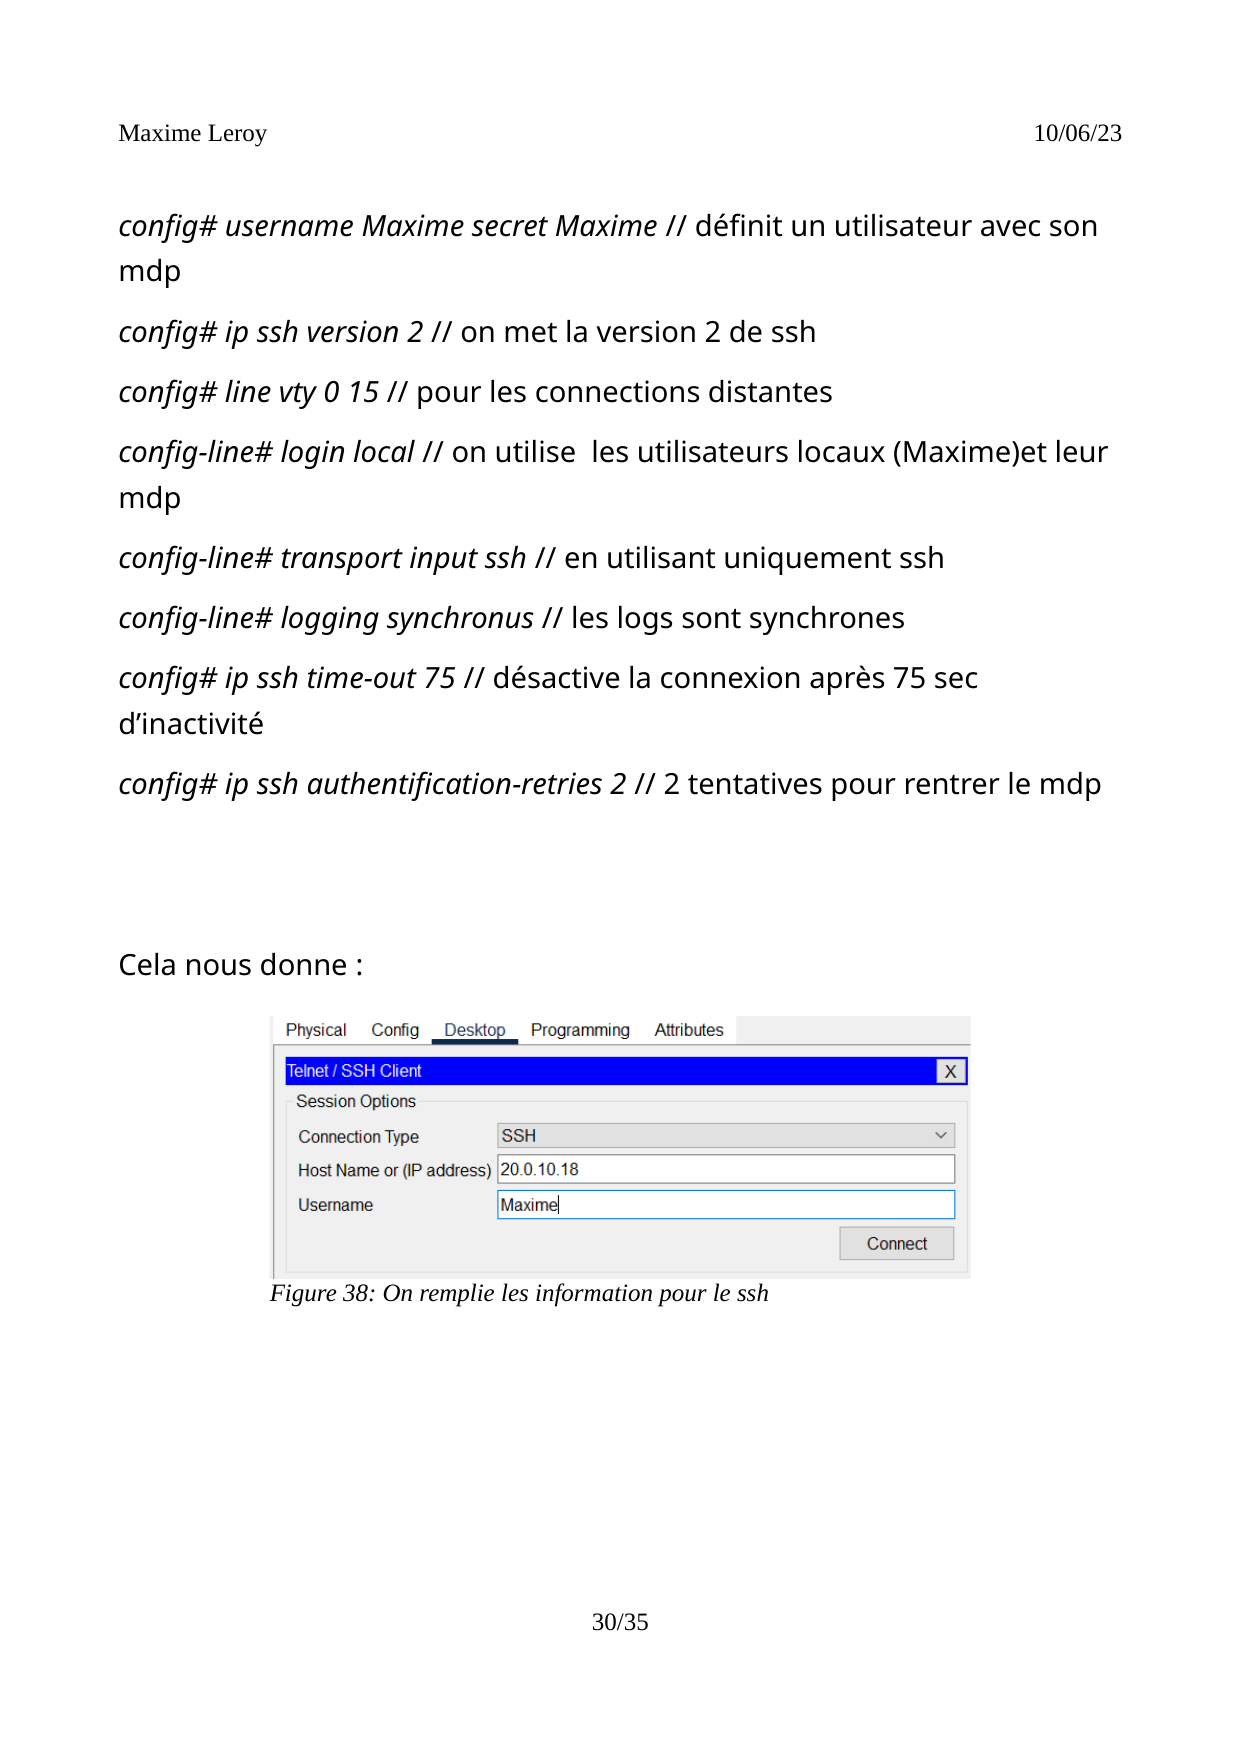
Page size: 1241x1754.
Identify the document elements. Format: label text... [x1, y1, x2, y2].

text config# ip ssh version 2 // on met la version 2 de ssh [118, 311, 1122, 351]
text config# line vty 0 15 // pour les connections distantes [118, 371, 1122, 411]
picture [269, 1016, 971, 1279]
text config-line# login local // on utilise les utilisateurs locaux (Maxime)et leur mdp [118, 431, 1122, 517]
text config-line# transport input ssh // en utilisant uniquement ssh [118, 537, 1122, 577]
text config# ip ssh time-out 75 // désactive la connexion après 75 sec d’inactivité [118, 658, 1122, 743]
text Cela nous donne : [118, 944, 1122, 984]
text config-line# logging synchronus // les logs sont synchrones [118, 597, 1122, 637]
text config# username Maxime secret Maxime // définit un utilisateur avec son mdp [118, 205, 1122, 290]
text Figure 38: On remplie les information pour le ssh [269, 1279, 971, 1307]
text config# ip ssh authentification-retries 2 // 2 tentatives pour rentrer le mdp [118, 763, 1122, 803]
